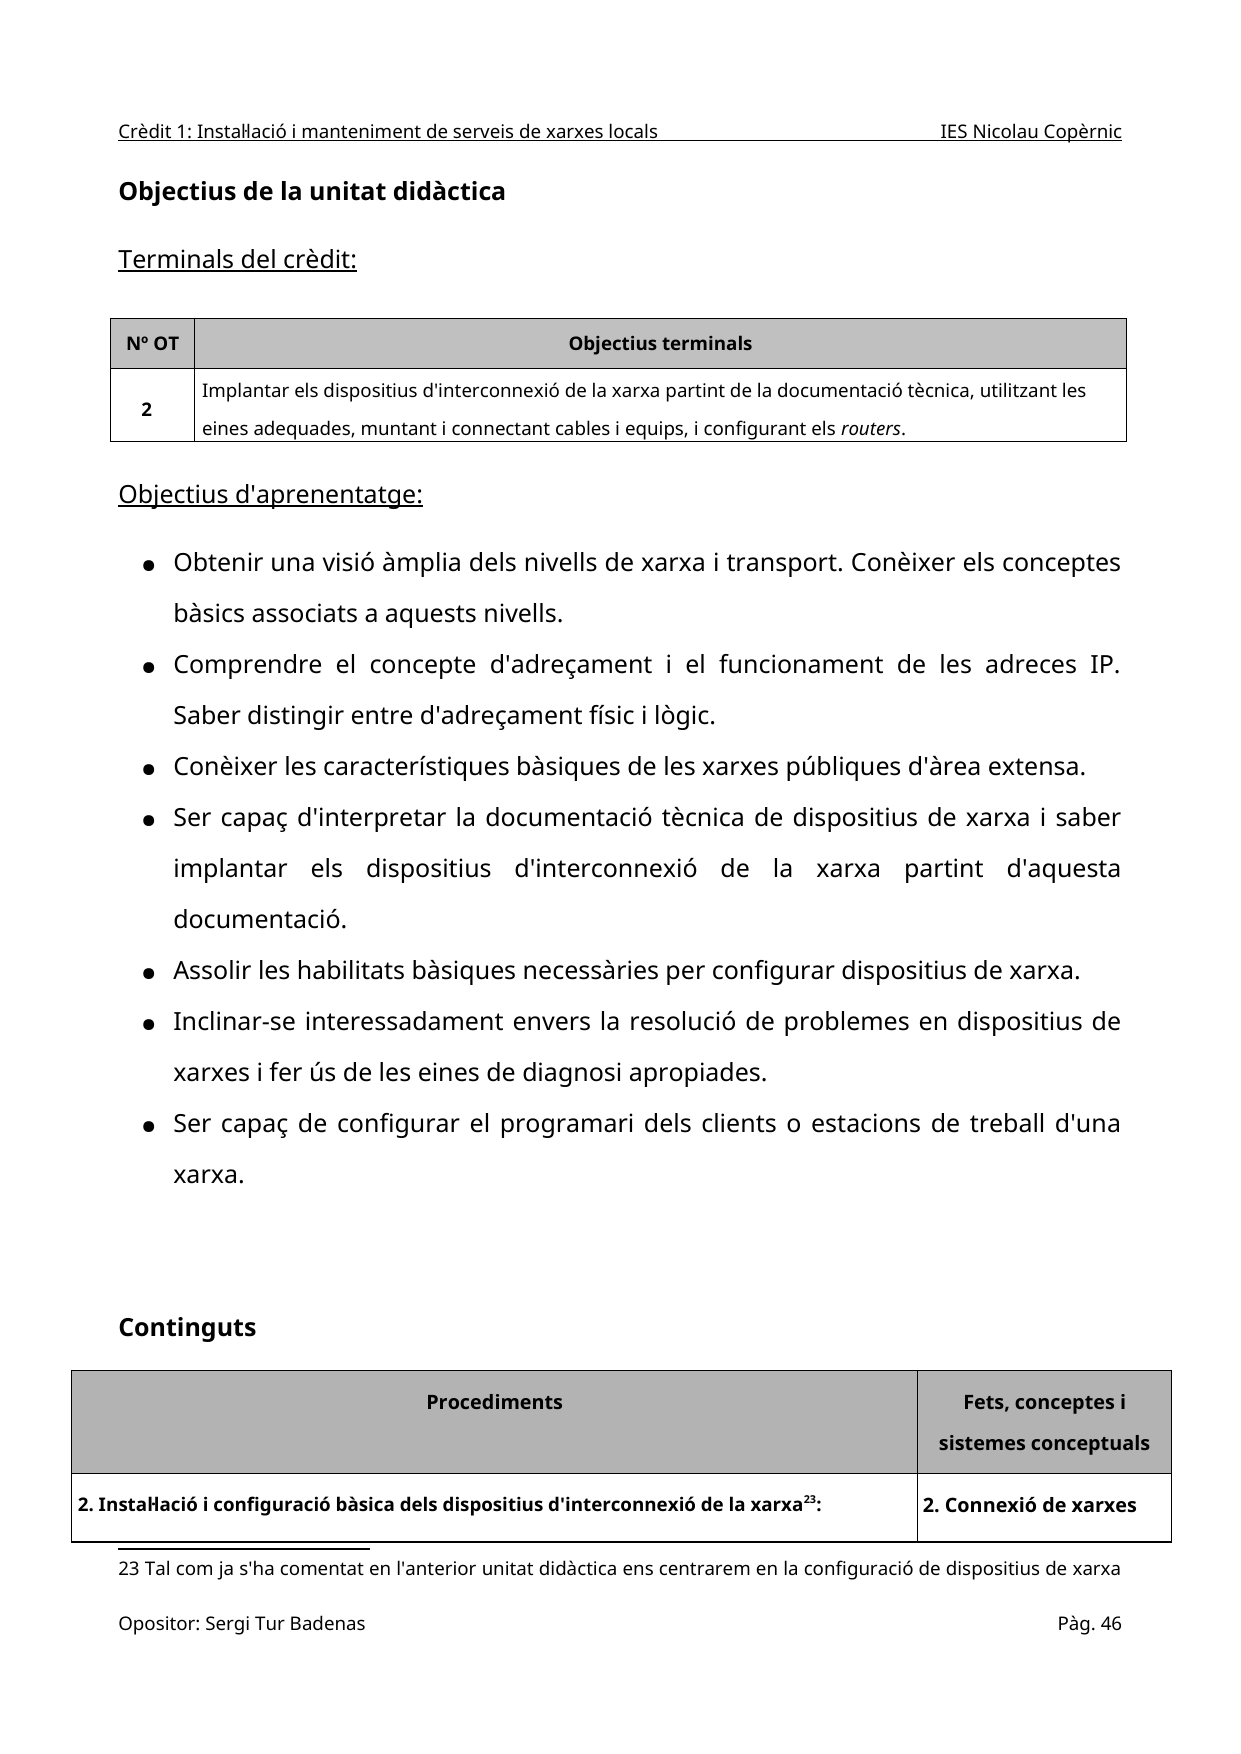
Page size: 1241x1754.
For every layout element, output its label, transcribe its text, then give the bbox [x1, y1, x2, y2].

table_cell 2. Instal·lació i configuració bàsica dels dispositius d'interconnexió de la xarxa: 2a. Interpretació de la documentació tècnica identificant la simbologia i els dispositius que componen la instal·lació. 2b. Selecció de les eines adequades per efectuar la instal·lació i la configuració dels dispositius de xarxa. 2c. Instal·lació i connexió dels cables i els equips. 2d. Introducció de la programació bàsica dels commutadors i els encaminadors. 2e. Comprovació de la connectivitat. 2f. Documentació de les activitats realitzades i els resultats obtinguts. 4. Configuració dels dispositius del maquinari de la xarxa en els llocs de treball: 4e. Selecció i configuració del protocol de xarxa. 4f. Comprovació de la instal·lació amb utilitats de diagnosi. 4g. Documentació de les tasques i els resultats obtinguts. 6. Resolució de les incidències més usuals que podem trobar en l'explotació del servei de xarxa LAN a nivell de xarxa i transport: 6a. Identificació dels símptomes de l'avaria. 6b. Caracterització de l'avaria segons els efectes produïts. 6c. Formulació d'una hipòtesi de la causa de l'avaria relacionant-la amb els símptomes detectats. 6e. Localització i arranjament de l'avaria. 6f. Resposta a les incidències que surtin durant l'actuació. 6g. Documentació de les tasques i els resultats obtinguts. [72, 1474, 917, 1541]
table_cell 2 [111, 369, 194, 441]
list Ser capaç d'interpretar la documentació tècnica de dispositius de xarxa i saber implantar els dispositius d'interconnexió de la xarxa partint d'aquesta documentació. [141, 799, 1122, 936]
text Continguts [118, 1310, 1122, 1344]
text Objectius d'aprenentatge: [118, 476, 1122, 510]
table_cell Implantar els dispositius d'interconnexió de la xarxa partint de la documentació tècnica, utilitzant les eines adequades, muntant i connectant cables i equips, i configurant els routers. [195, 369, 1126, 441]
list Assolir les habilitats bàsiques necessàries per configurar dispositius de xarxa. [141, 953, 1122, 987]
text Terminals del crèdit: [118, 241, 1122, 275]
list Inclinar-se interessadament envers la resolució de problemes en dispositius de xarxes i fer ús de les eines de diagnosi apropiades. [141, 1004, 1122, 1089]
table_header Procediments [72, 1371, 917, 1473]
table_header Fets, conceptes i sistemes conceptuals [918, 1371, 1171, 1473]
list Ser capaç de configurar el programari dels clients o estacions de treball d'una xarxa. [141, 1106, 1122, 1191]
list Comprendre el concepte d'adreçament i el funcionament de les adreces IP. Saber distingir entre d'adreçament físic i lògic. [141, 646, 1122, 732]
table_cell 2. Connexió de xarxes [918, 1474, 1171, 1541]
list Obtenir una visió àmplia dels nivells de xarxa i transport. Conèixer els conceptes bàsics associats a aquests nivells. [141, 544, 1122, 629]
list Conèixer les característiques bàsiques de les xarxes públiques d'àrea extensa. [141, 748, 1122, 783]
text Objectius de la unitat didàctica [118, 173, 1122, 207]
table_header Nº OT [111, 319, 194, 368]
table_header Objectius terminals [195, 319, 1126, 368]
